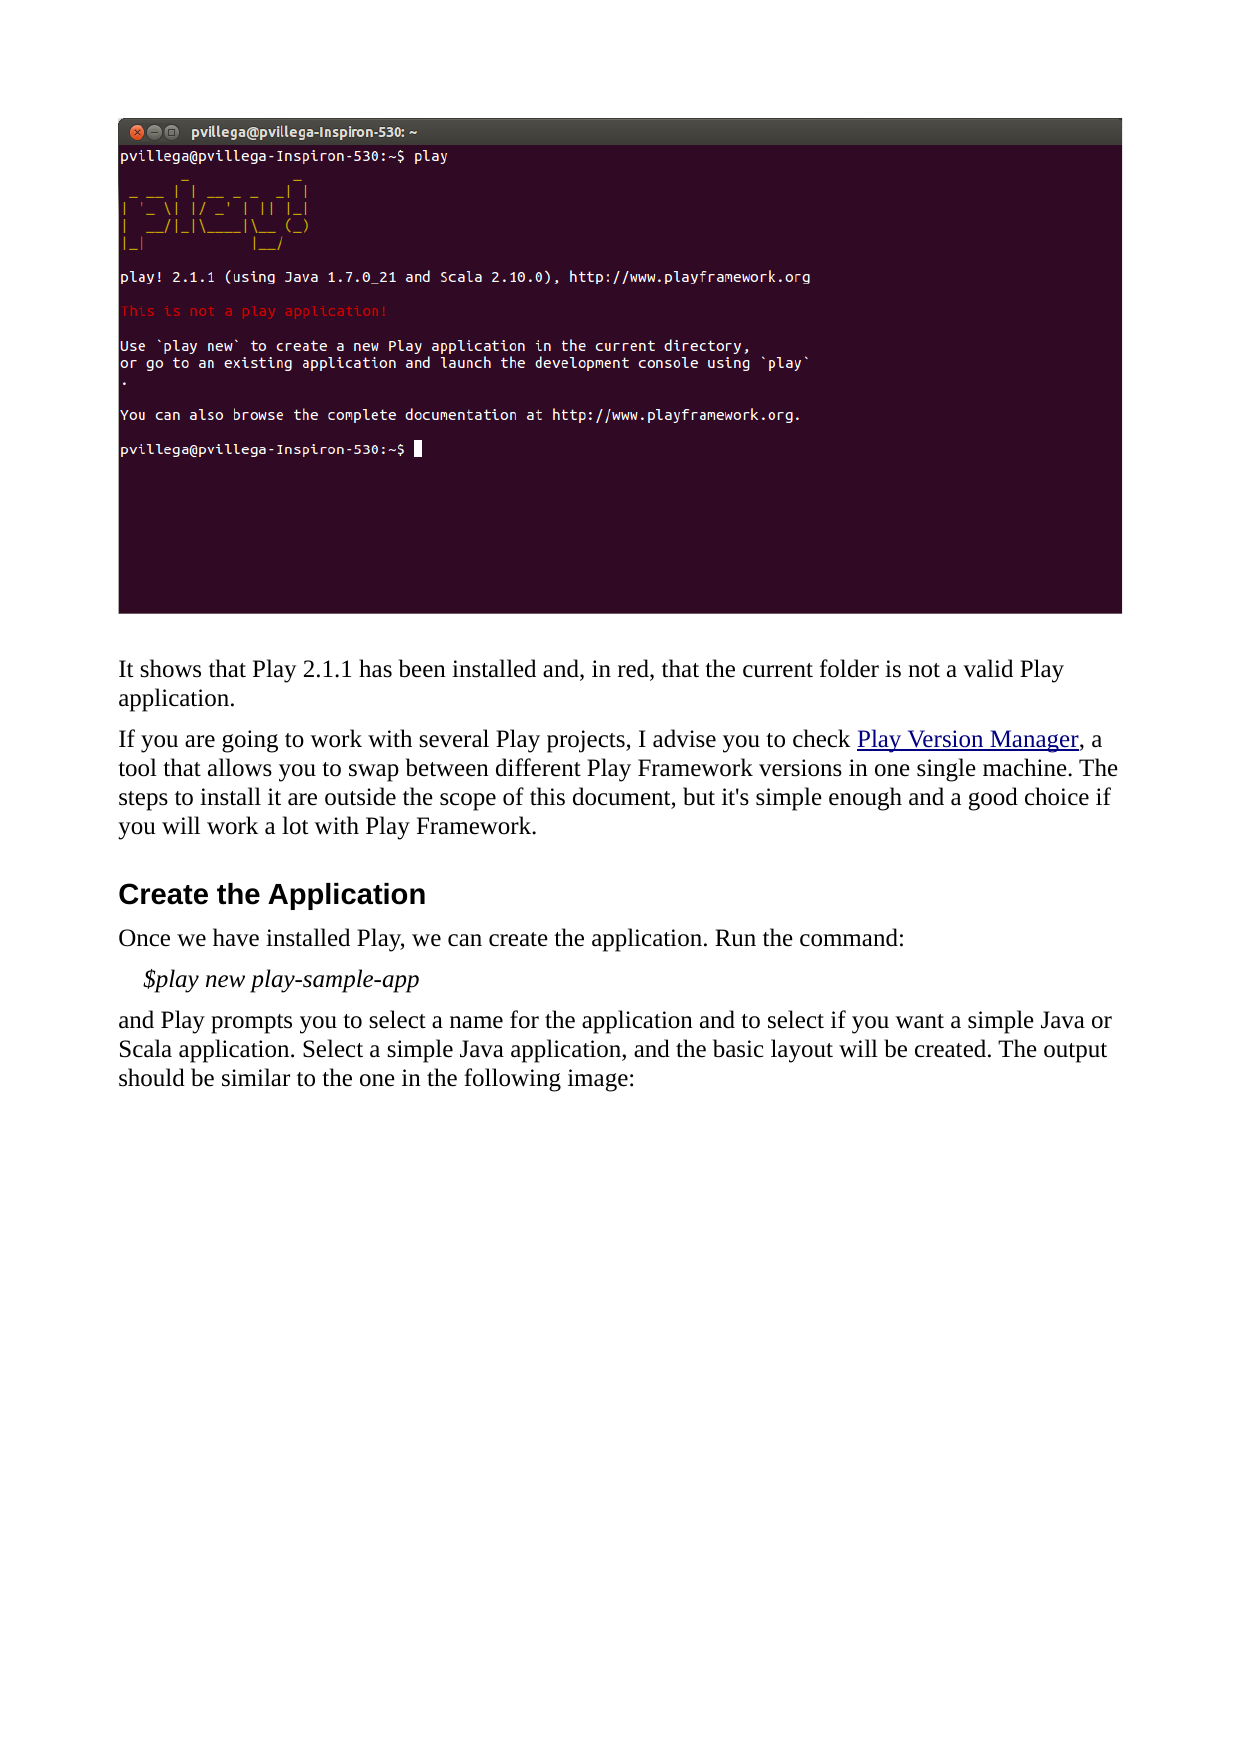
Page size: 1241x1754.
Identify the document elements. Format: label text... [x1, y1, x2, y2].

text Once we have installed Play, we can create the application. Run the command: [118, 923, 1122, 952]
text It shows that Play 2.1.1 has been installed and, in red, that the current folder is not a valid Play application. [118, 654, 1122, 712]
text and Play prompts you to select a name for the application and to select if you want a simple Java or Scala application. Select a simple Java application, and the basic layout will be created. The output should be similar to the one in the following image: [118, 1006, 1122, 1092]
subtitle Create the Application [118, 877, 1122, 911]
text If you are going to work with several Play projects, I advise you to check Play Version Manager, a tool that allows you to swap between different Play Framework versions in one single machine. The steps to install it are outside the scope of this document, but it's simple enough and a good choice if you will work a lot with Play Framework. [118, 724, 1122, 839]
text $play new play-sample-app [118, 964, 1122, 993]
picture [118, 118, 1123, 614]
